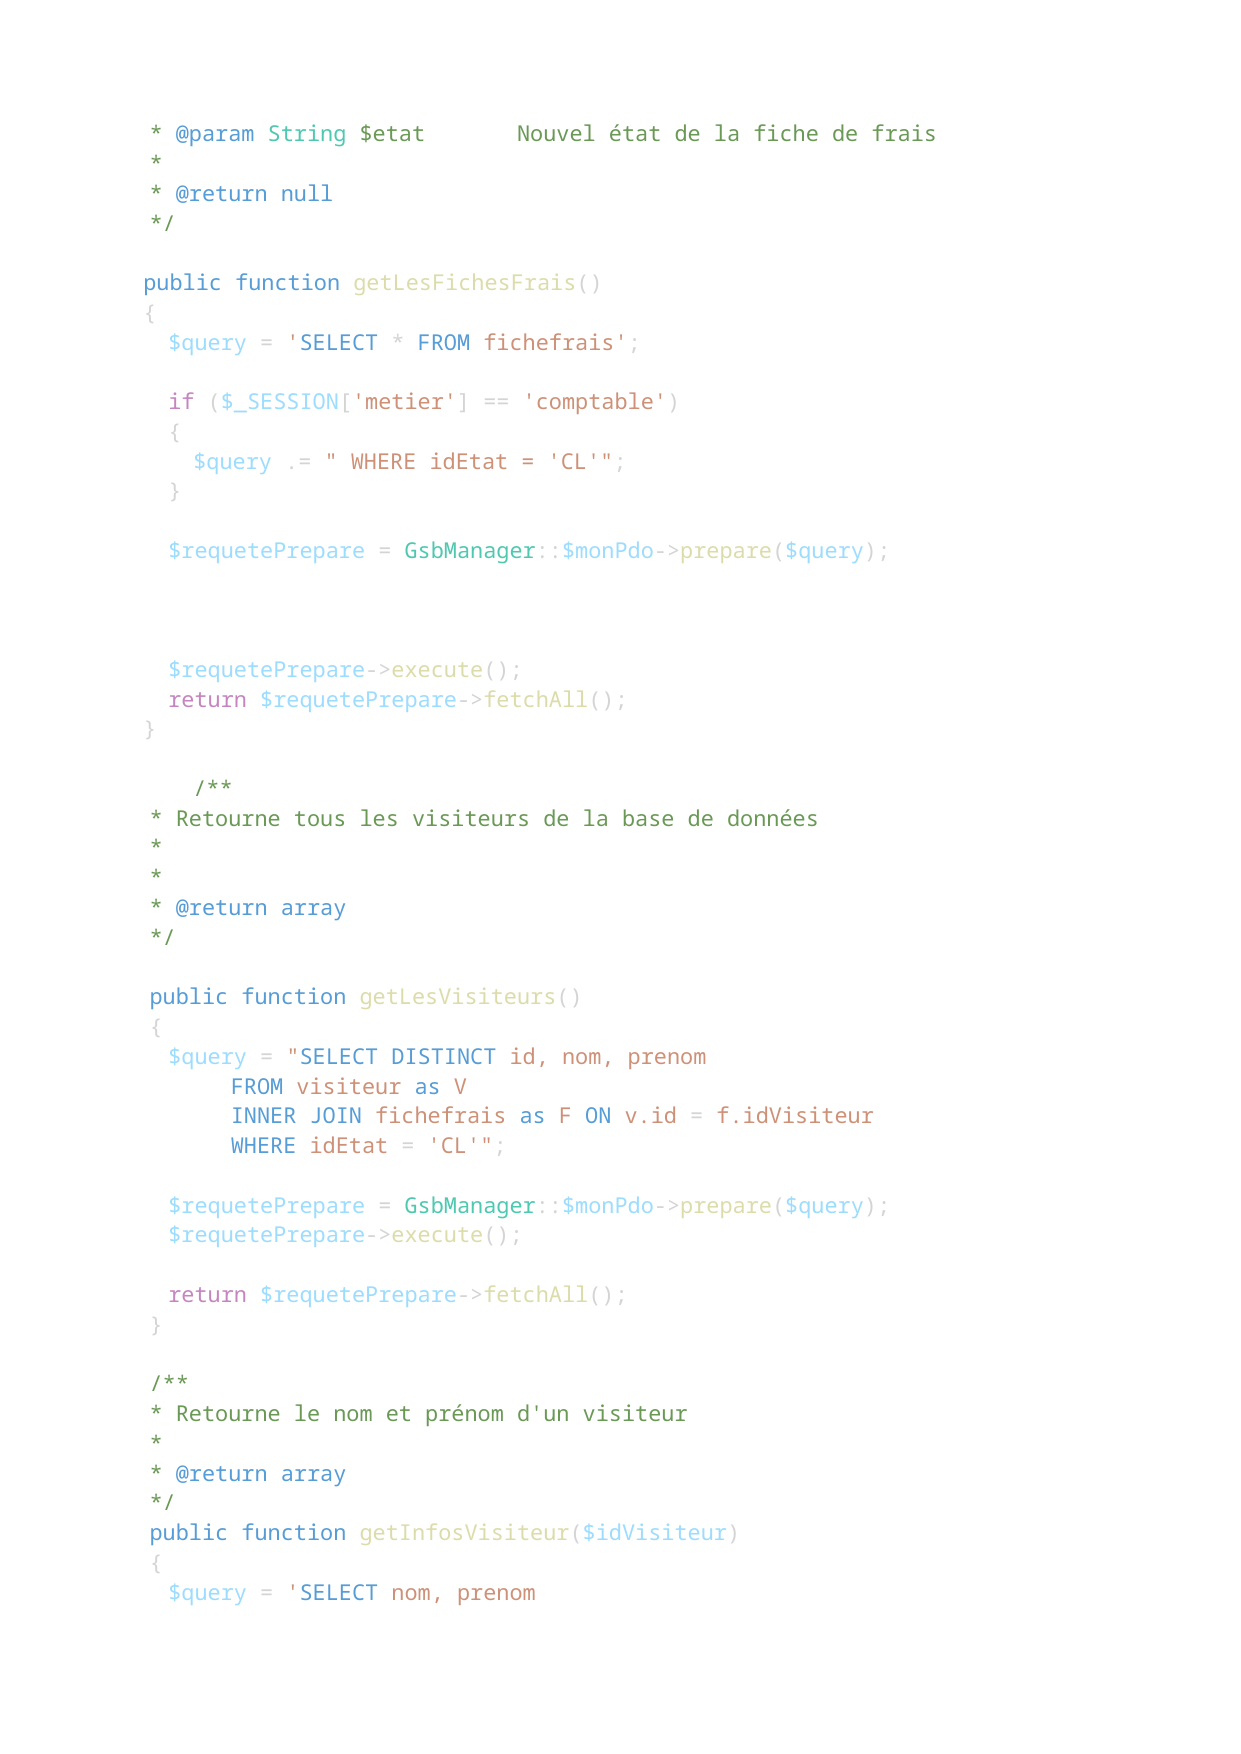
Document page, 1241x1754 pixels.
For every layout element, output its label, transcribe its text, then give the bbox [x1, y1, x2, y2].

text } [118, 1309, 1122, 1338]
text * [118, 862, 1122, 892]
text } [118, 713, 1122, 743]
text * [118, 832, 1122, 862]
text public function getLesVisiteurs() [118, 981, 1122, 1011]
text $query .= " WHERE idEtat = 'CL'"; [118, 446, 1122, 475]
text /** [118, 1368, 1122, 1398]
text return $requetePrepare->fetchAll(); [118, 1279, 1122, 1309]
text * [118, 1428, 1122, 1458]
text $requetePrepare->execute(); [118, 654, 1122, 683]
text { [118, 1547, 1122, 1577]
text INNER JOIN fichefrais as F ON v.id = f.idVisiteur [118, 1100, 1122, 1130]
text if ($_SESSION['metier'] == 'comptable') [118, 386, 1122, 416]
text WHERE idEtat = 'CL'"; [118, 1130, 1122, 1160]
text */ [118, 1487, 1122, 1517]
text * @return array [118, 892, 1122, 922]
text */ [118, 922, 1122, 952]
text { [118, 1011, 1122, 1041]
text $requetePrepare = GsbManager::$monPdo->prepare($query); [118, 535, 1122, 565]
text $query = 'SELECT * FROM fichefrais'; [118, 327, 1122, 356]
text * Retourne tous les visiteurs de la base de données [118, 803, 1122, 832]
text $requetePrepare->execute(); [118, 1219, 1122, 1249]
text * Retourne le nom et prénom d'un visiteur [118, 1398, 1122, 1428]
text return $requetePrepare->fetchAll(); [118, 683, 1122, 713]
text $query = "SELECT DISTINCT id, nom, prenom [118, 1041, 1122, 1071]
text public function getLesFichesFrais() [118, 267, 1122, 297]
text { [118, 297, 1122, 327]
text } [118, 475, 1122, 505]
text public function getInfosVisiteur($idVisiteur) [118, 1517, 1122, 1547]
text * @return array [118, 1458, 1122, 1487]
text * @return null [118, 178, 1122, 207]
text { [118, 416, 1122, 446]
text * [118, 148, 1122, 178]
text $query = 'SELECT nom, prenom [118, 1577, 1122, 1607]
text */ [118, 207, 1122, 237]
text /** [118, 773, 1122, 803]
text * @param String $etat Nouvel état de la fiche de frais [118, 118, 1122, 148]
text FROM visiteur as V [118, 1071, 1122, 1100]
text $requetePrepare = GsbManager::$monPdo->prepare($query); [118, 1190, 1122, 1219]
